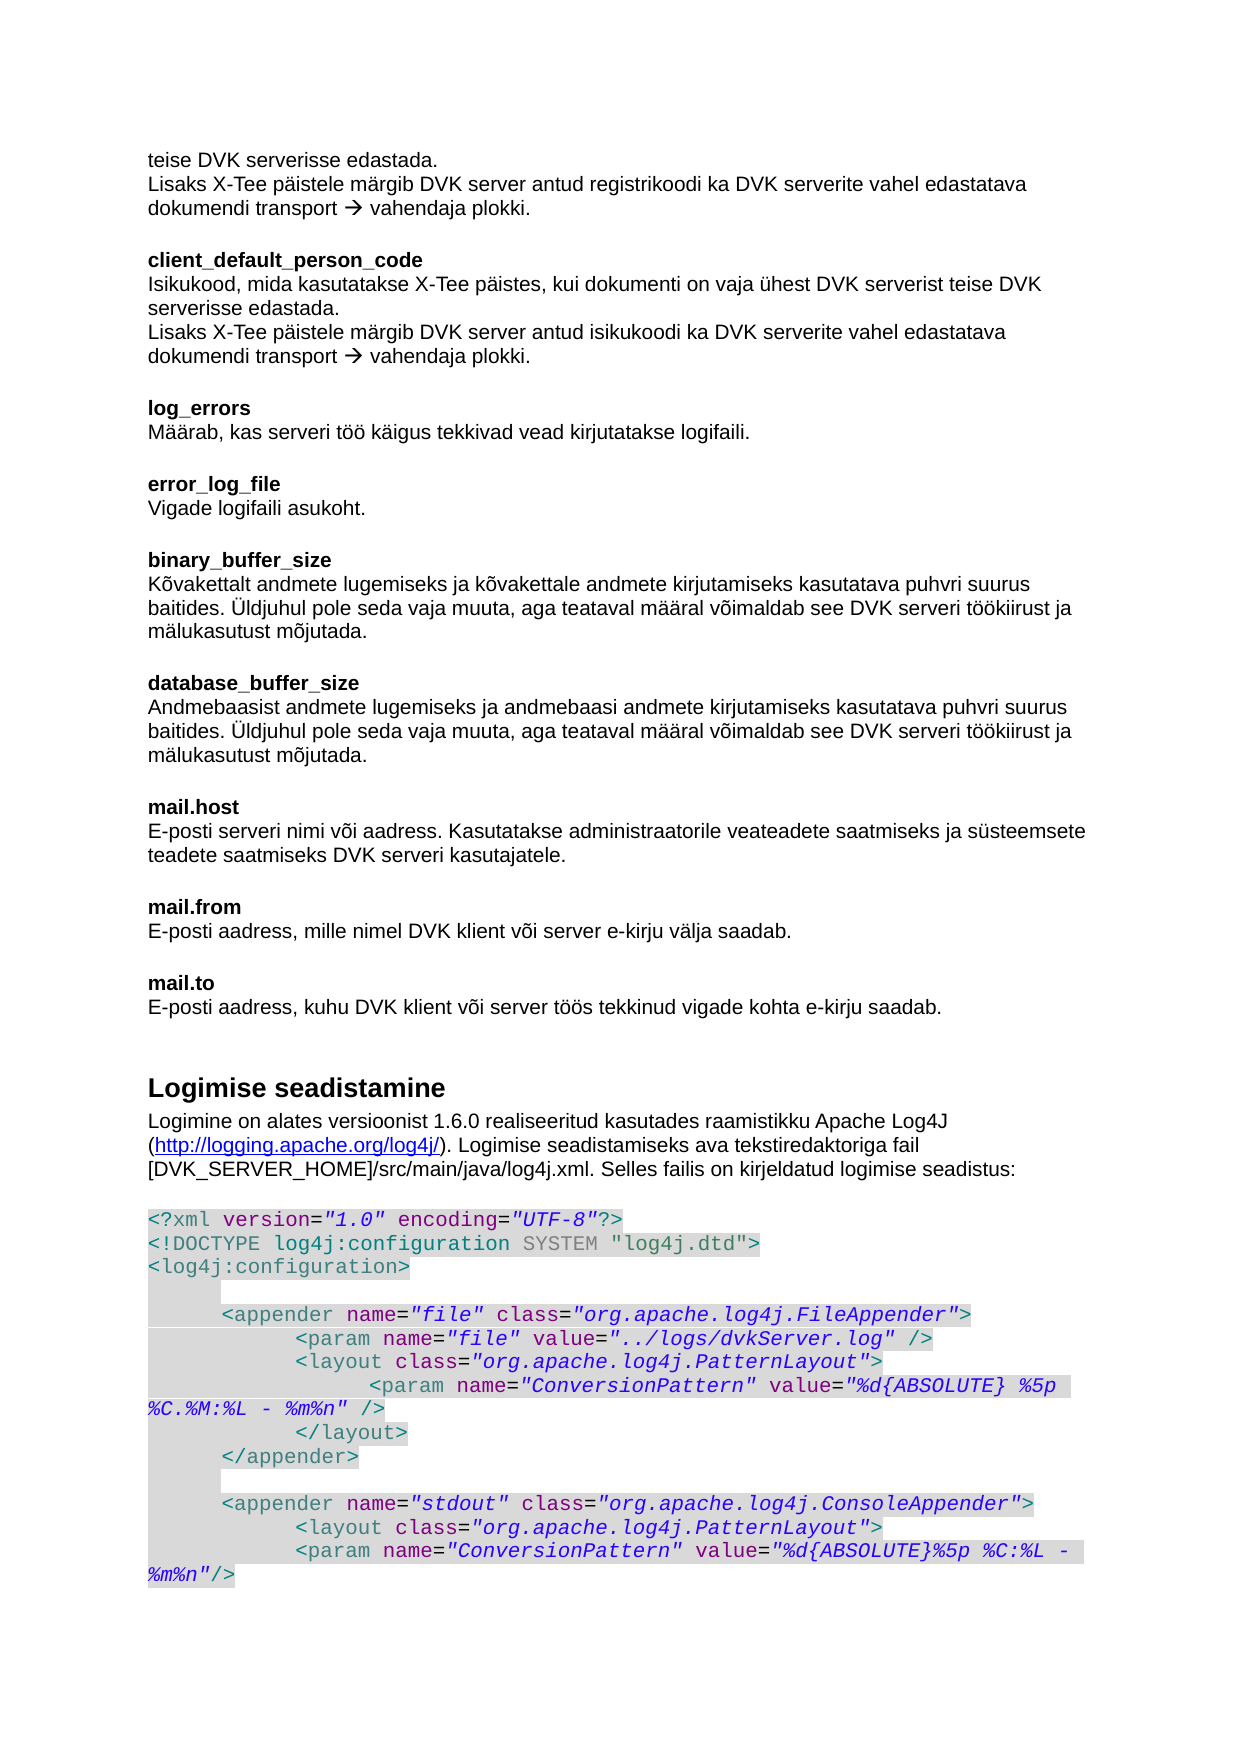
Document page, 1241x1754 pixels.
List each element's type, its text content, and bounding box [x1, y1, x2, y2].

text <param name="ConversionPattern" value="%d{ABSOLUTE}%5p %C:%L - %m%n"/> [148, 1540, 1093, 1588]
text Logimise seadistamine [148, 1072, 1093, 1103]
text client_default_person_code [148, 248, 1093, 272]
text <layout class="org.apache.log4j.PatternLayout"> [148, 1517, 1093, 1540]
text Andmebaasist andmete lugemiseks ja andmebaasi andmete kirjutamiseks kasutatava puhvri suurus baitides. Üldjuhul pole seda vaja muuta, aga teataval määral võimaldab see DVK serveri töökiirust ja mälukasutust mõjutada. [148, 695, 1093, 767]
text <appender name="stdout" class="org.apache.log4j.ConsoleAppender"> [148, 1493, 1093, 1517]
text <?xml version="1.0" encoding="UTF-8"?> [148, 1209, 1093, 1233]
text Isikukood, mida kasutatakse X-Tee päistes, kui dokumenti on vaja ühest DVK serverist teise DVK serverisse edastada. [148, 272, 1093, 319]
text binary_buffer_size [148, 547, 1093, 571]
text <!DOCTYPE log4j:configuration SYSTEM "log4j.dtd"> [148, 1233, 1093, 1257]
text teise DVK serverisse edastada. [148, 148, 1093, 172]
text <param name="ConversionPattern" value="%d{ABSOLUTE} %5p %C.%M:%L - %m%n" /> [148, 1375, 1093, 1422]
text Lisaks X-Tee päistele märgib DVK server antud isikukoodi ka DVK serverite vahel edastatava dokumendi transport  vahendaja plokki. [148, 319, 1093, 367]
text Lisaks X-Tee päistele märgib DVK server antud registrikoodi ka DVK serverite vahel edastatava dokumendi transport  vahendaja plokki. [148, 172, 1093, 219]
text Vigade logifaili asukoht. [148, 495, 1093, 519]
text Logimine on alates versioonist 1.6.0 realiseeritud kasutades raamistikku Apache Log4J (http://logging.apache.org/log4j/). Logimise seadistamiseks ava tekstiredaktoriga fail [DVK_SERVER_HOME]/src/main/java/log4j.xml. Selles failis on kirjeldatud logimise seadistus: [148, 1109, 1093, 1181]
text mail.to [148, 971, 1093, 995]
text mail.host [148, 795, 1093, 819]
text database_buffer_size [148, 671, 1093, 695]
text <log4j:configuration> [148, 1257, 1093, 1280]
text E-posti aadress, kuhu DVK klient või server töös tekkinud vigade kohta e-kirju saadab. [148, 995, 1093, 1019]
text <param name="file" value="../logs/dvkServer.log" /> [148, 1327, 1093, 1351]
text E-posti serveri nimi või aadress. Kasutatakse administraatorile veateadete saatmiseks ja süsteemsete teadete saatmiseks DVK serveri kasutajatele. [148, 819, 1093, 867]
text mail.from [148, 895, 1093, 919]
text Kõvakettalt andmete lugemiseks ja kõvakettale andmete kirjutamiseks kasutatava puhvri suurus baitides. Üldjuhul pole seda vaja muuta, aga teataval määral võimaldab see DVK serveri töökiirust ja mälukasutust mõjutada. [148, 571, 1093, 643]
text </layout> [148, 1422, 1093, 1446]
text </appender> [148, 1446, 1093, 1469]
text error_log_file [148, 471, 1093, 495]
text <layout class="org.apache.log4j.PatternLayout"> [148, 1351, 1093, 1375]
text Määrab, kas serveri töö käigus tekkivad vead kirjutatakse logifaili. [148, 419, 1093, 443]
text log_errors [148, 396, 1093, 419]
text <appender name="file" class="org.apache.log4j.FileAppender"> [148, 1304, 1093, 1327]
text E-posti aadress, mille nimel DVK klient või server e-kirju välja saadab. [148, 919, 1093, 943]
